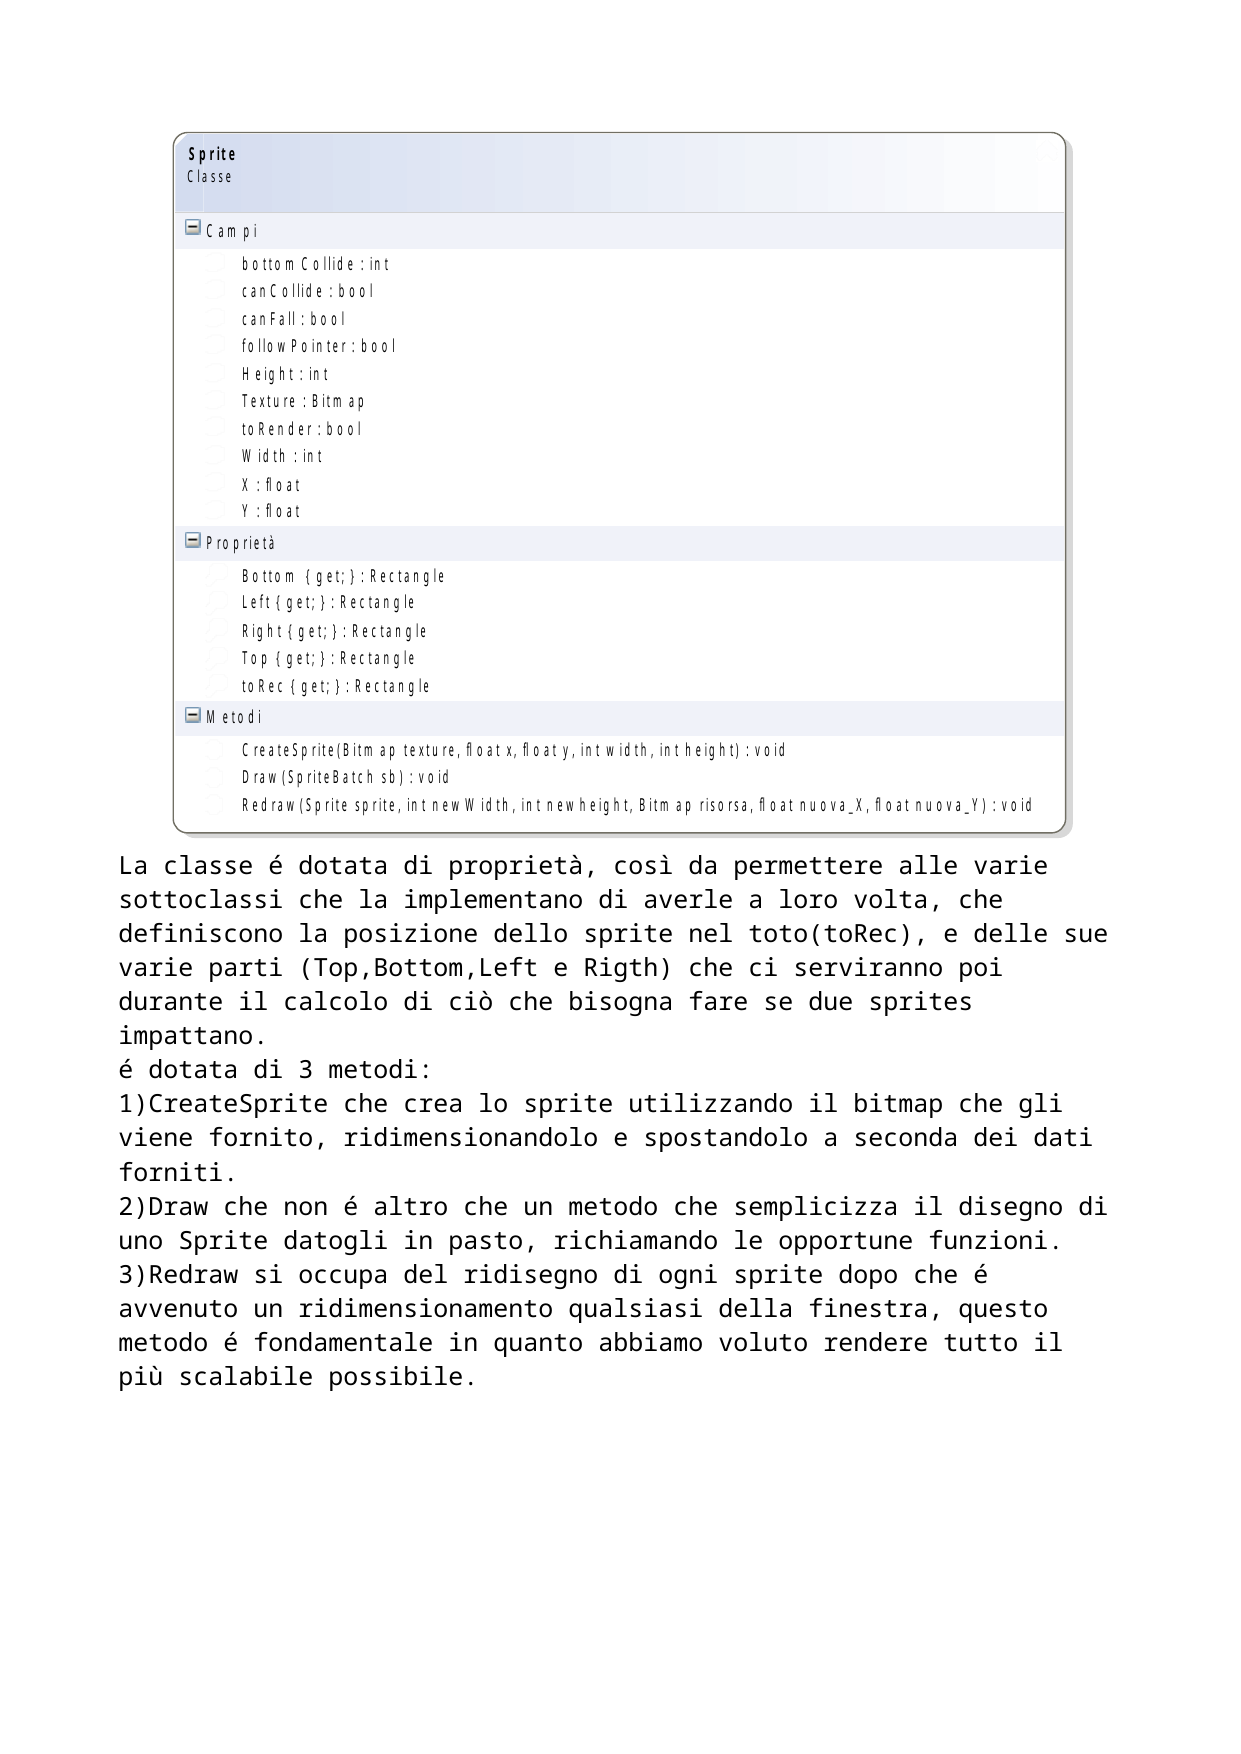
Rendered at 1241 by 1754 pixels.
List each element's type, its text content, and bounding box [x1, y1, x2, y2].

text 2)Draw che non é altro che un metodo che semplicizza il disegno di uno Sprite datogli in pasto, richiamando le opportune funzioni. [118, 1188, 1122, 1256]
text 3)Redraw si occupa del ridisegno di ogni sprite dopo che é avvenuto un ridimensionamento qualsiasi della finestra, questo metodo é fondamentale in quanto abbiamo voluto rendere tutto il più scalabile possibile. [118, 1256, 1122, 1393]
text La classe é dotata di proprietà, così da permettere alle varie sottoclassi che la implementano di averle a loro volta, che definiscono la posizione dello sprite nel toto(toRec), e delle sue varie parti (Top,Bottom,Left e Rigth) che ci serviranno poi durante il calcolo di ciò che bisogna fare se due sprites impattano. é dotata di 3 metodi: [118, 118, 1122, 1086]
text 1)CreateSprite che crea lo sprite utilizzando il bitmap che gli viene fornito, ridimensionandolo e spostandolo a seconda dei dati forniti. [118, 1086, 1122, 1188]
